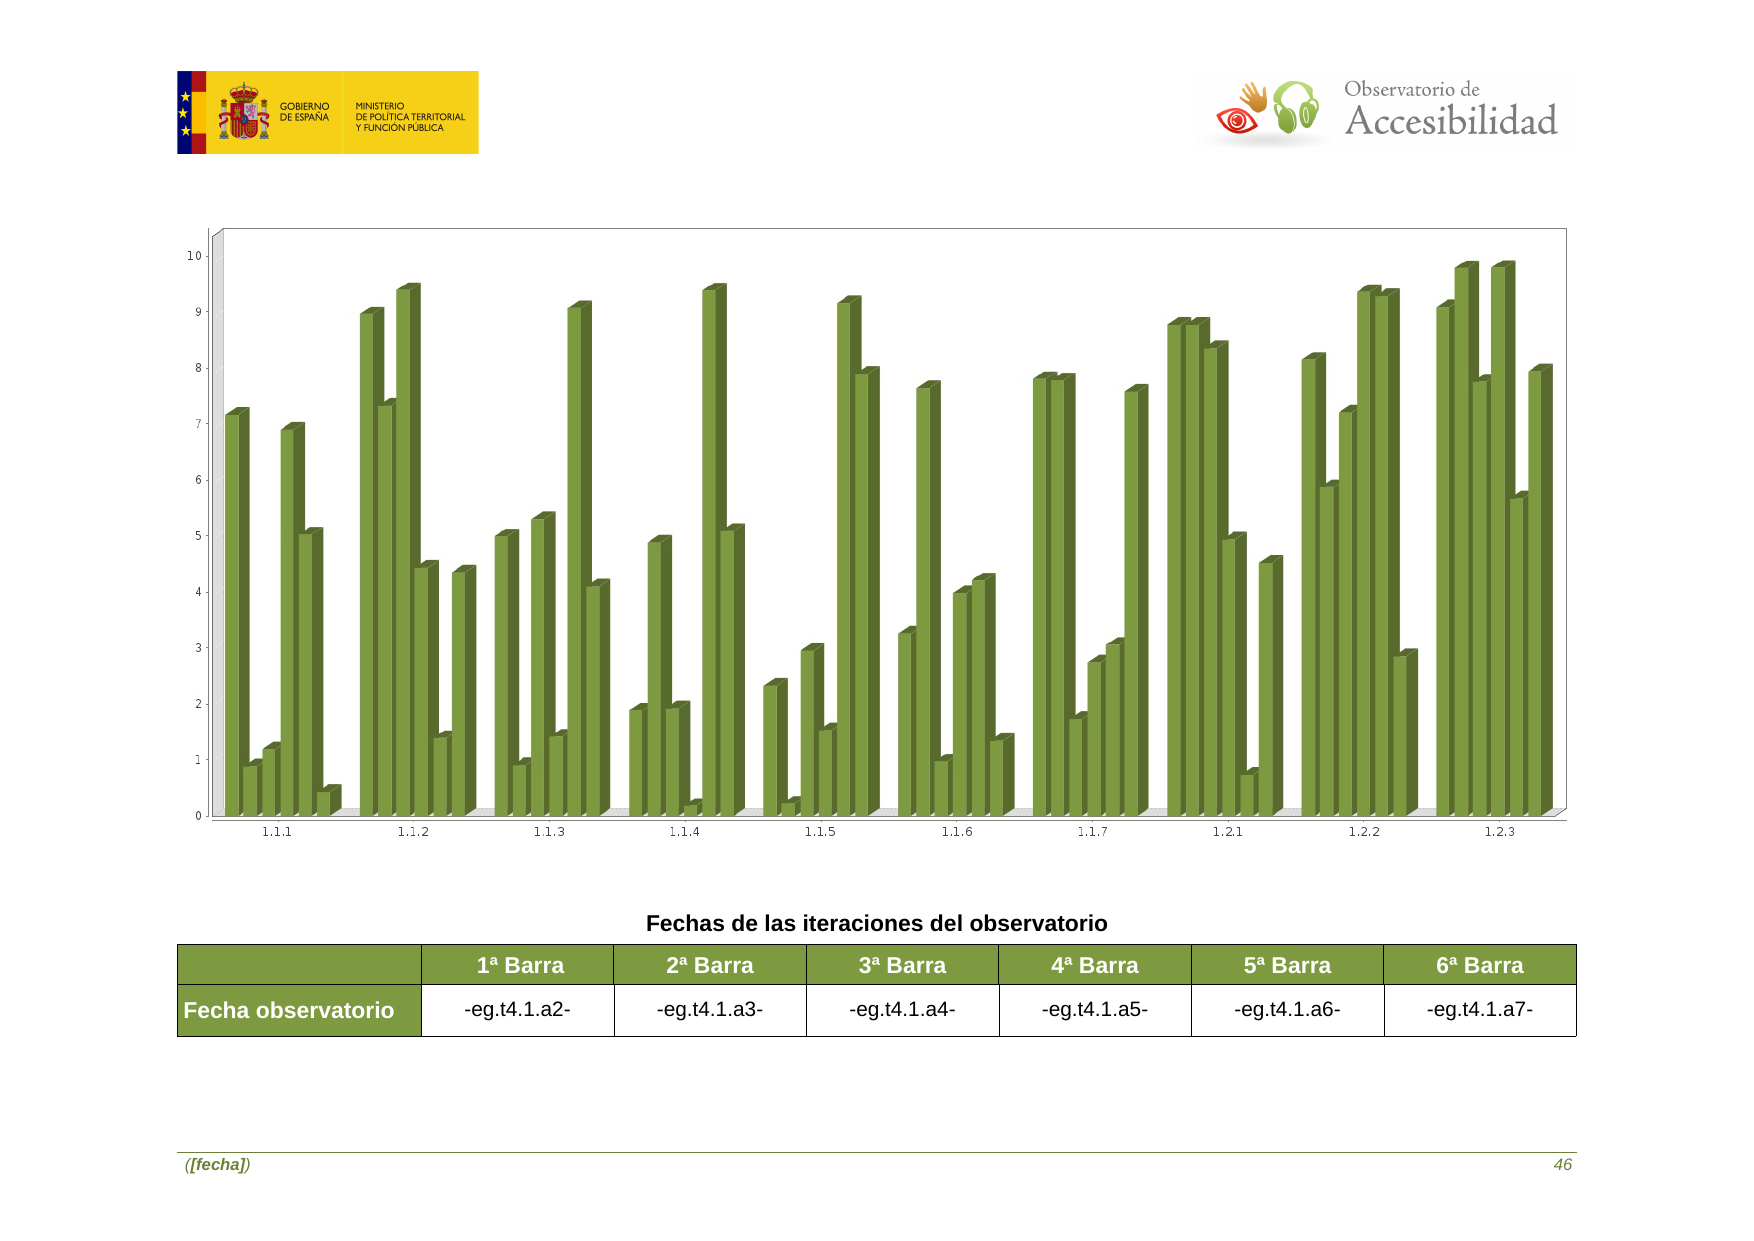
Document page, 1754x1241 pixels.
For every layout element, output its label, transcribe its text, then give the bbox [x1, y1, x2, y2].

table_header 4ª Barra [999, 945, 1191, 984]
table_header [178, 945, 421, 984]
table_header 6ª Barra [1384, 945, 1576, 984]
table_header 3ª Barra [807, 945, 998, 984]
table_cell -eg.t4.1.a5- [1000, 985, 1191, 1036]
table_cell Fecha observatorio [178, 985, 421, 1036]
picture [177, 71, 479, 154]
table_header 2ª Barra [614, 945, 806, 984]
table_cell -eg.t4.1.a3- [615, 985, 806, 1036]
table_header 5ª Barra [1192, 945, 1383, 984]
picture [177, 218, 1577, 844]
table_header 1ª Barra [422, 945, 613, 984]
table_cell -eg.t4.1.a4- [807, 985, 999, 1036]
table_cell -eg.t4.1.a7- [1385, 985, 1576, 1036]
table_cell -eg.t4.1.a2- [422, 985, 614, 1036]
text Fechas de las iteraciones del observatorio [177, 910, 1577, 937]
picture [1196, 72, 1572, 154]
table_cell -eg.t4.1.a6- [1192, 985, 1384, 1036]
